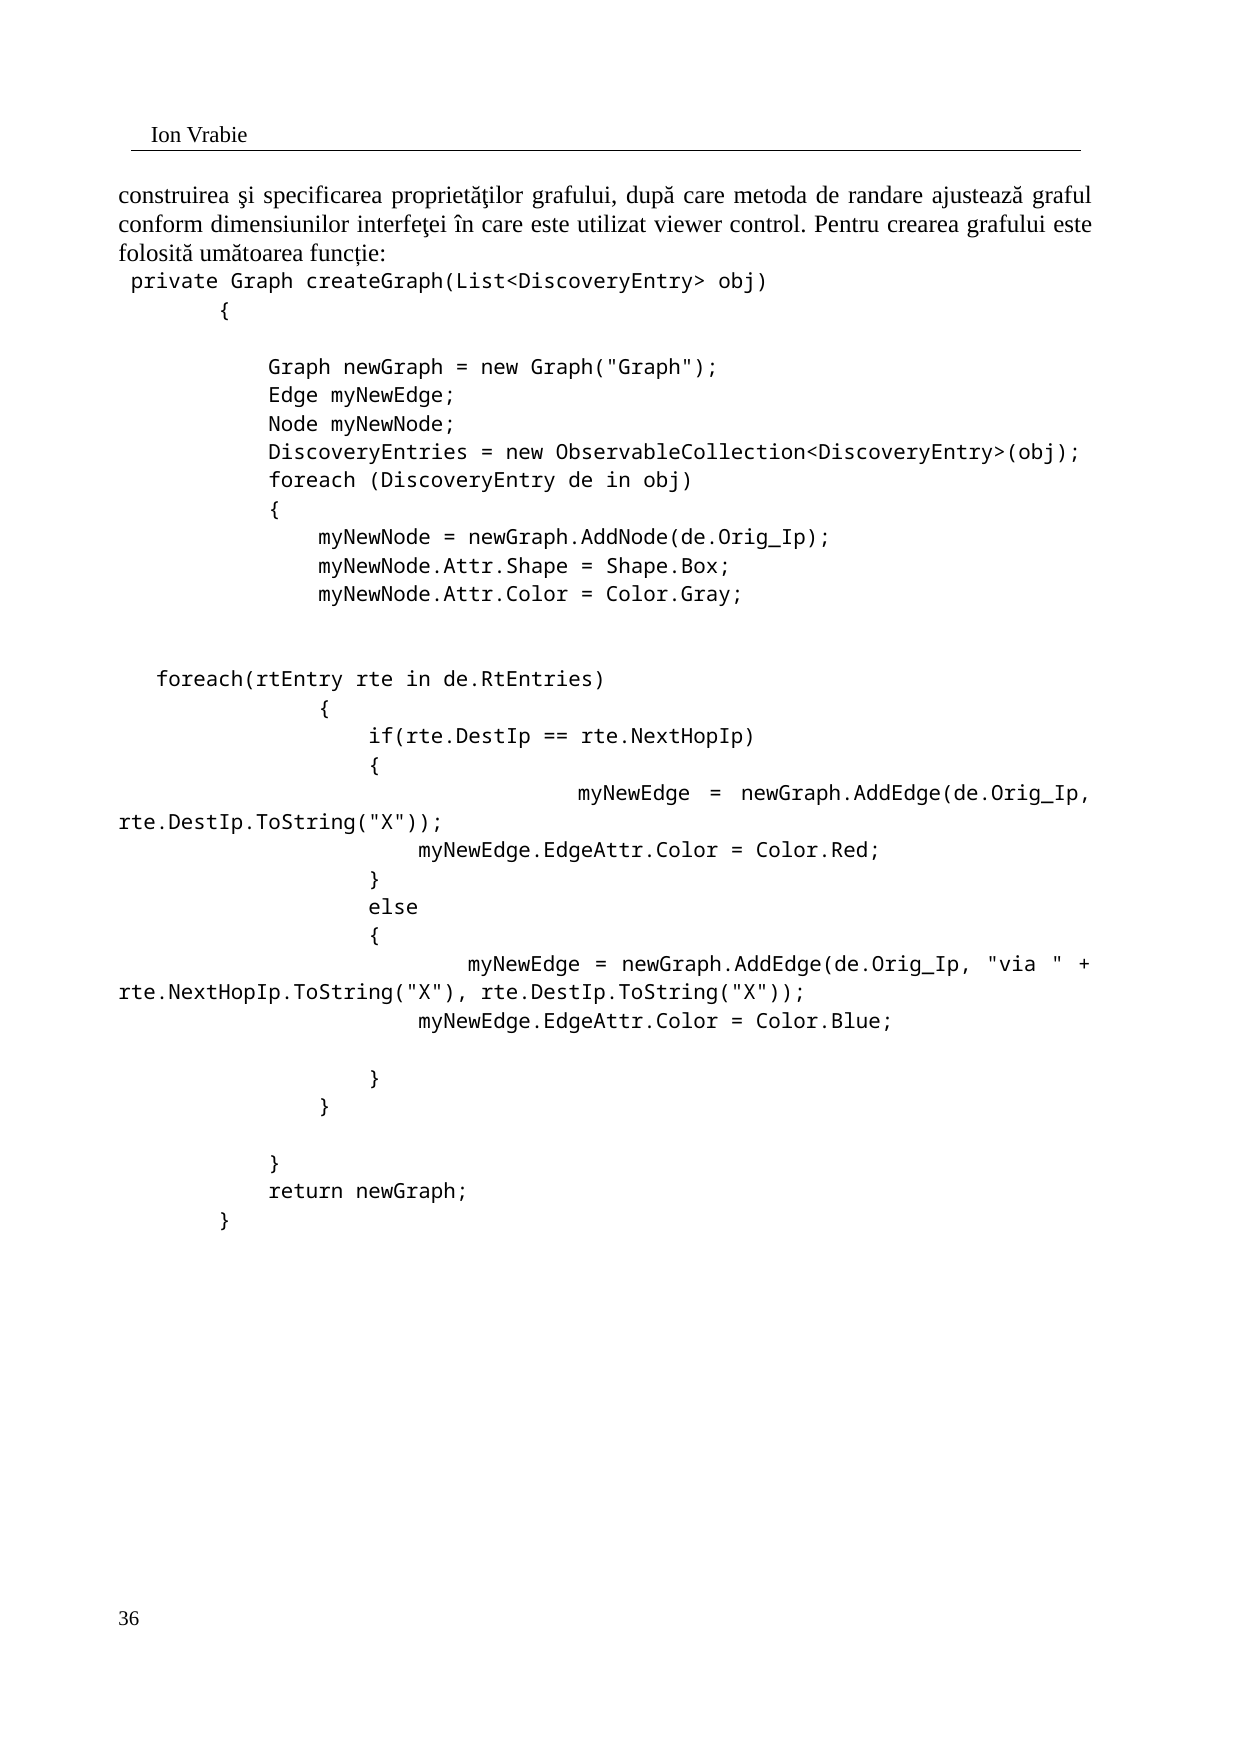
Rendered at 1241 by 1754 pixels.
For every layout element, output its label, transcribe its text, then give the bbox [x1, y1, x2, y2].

text { [118, 750, 1093, 778]
text } [118, 864, 1093, 892]
text construirea şi specificarea proprietăţilor grafului, după care metoda de randare ajustează graful conform dimensiunilor interfeţei în care este utilizat viewer control. Pentru crearea grafului este folosită umătoarea funcție: [118, 180, 1093, 266]
text { [118, 921, 1093, 949]
text } [118, 1148, 1093, 1176]
text else [118, 892, 1093, 921]
text myNewNode.Attr.Shape = Shape.Box; [118, 551, 1093, 579]
text { [118, 295, 1093, 323]
text foreach (DiscoveryEntry de in obj) [118, 466, 1093, 494]
text { [118, 693, 1093, 721]
text } [118, 1205, 1093, 1233]
text return newGraph; [118, 1176, 1093, 1205]
text } [118, 1091, 1093, 1119]
text private Graph createGraph(List<DiscoveryEntry> obj) [118, 266, 1093, 295]
text myNewEdge.EdgeAttr.Color = Color.Red; [118, 835, 1093, 864]
text myNewNode.Attr.Color = Color.Gray; [118, 579, 1093, 608]
text if(rte.DestIp == rte.NextHopIp) [118, 721, 1093, 750]
text myNewEdge = newGraph.AddEdge(de.Orig_Ip, rte.DestIp.ToString("X")); [118, 778, 1093, 835]
text Edge myNewEdge; [118, 380, 1093, 409]
text { [118, 494, 1093, 522]
text Node myNewNode; [118, 409, 1093, 437]
text foreach(rtEntry rte in de.RtEntries) [118, 664, 1093, 693]
text } [118, 1063, 1093, 1091]
text Graph newGraph = new Graph("Graph"); [118, 352, 1093, 380]
text myNewNode = newGraph.AddNode(de.Orig_Ip); [118, 522, 1093, 551]
text myNewEdge.EdgeAttr.Color = Color.Blue; [118, 1006, 1093, 1034]
text DiscoveryEntries = new ObservableCollection<DiscoveryEntry>(obj); [118, 437, 1093, 466]
text myNewEdge = newGraph.AddEdge(de.Orig_Ip, "via " + rte.NextHopIp.ToString("X"), rte.DestIp.ToString("X")); [118, 949, 1093, 1006]
